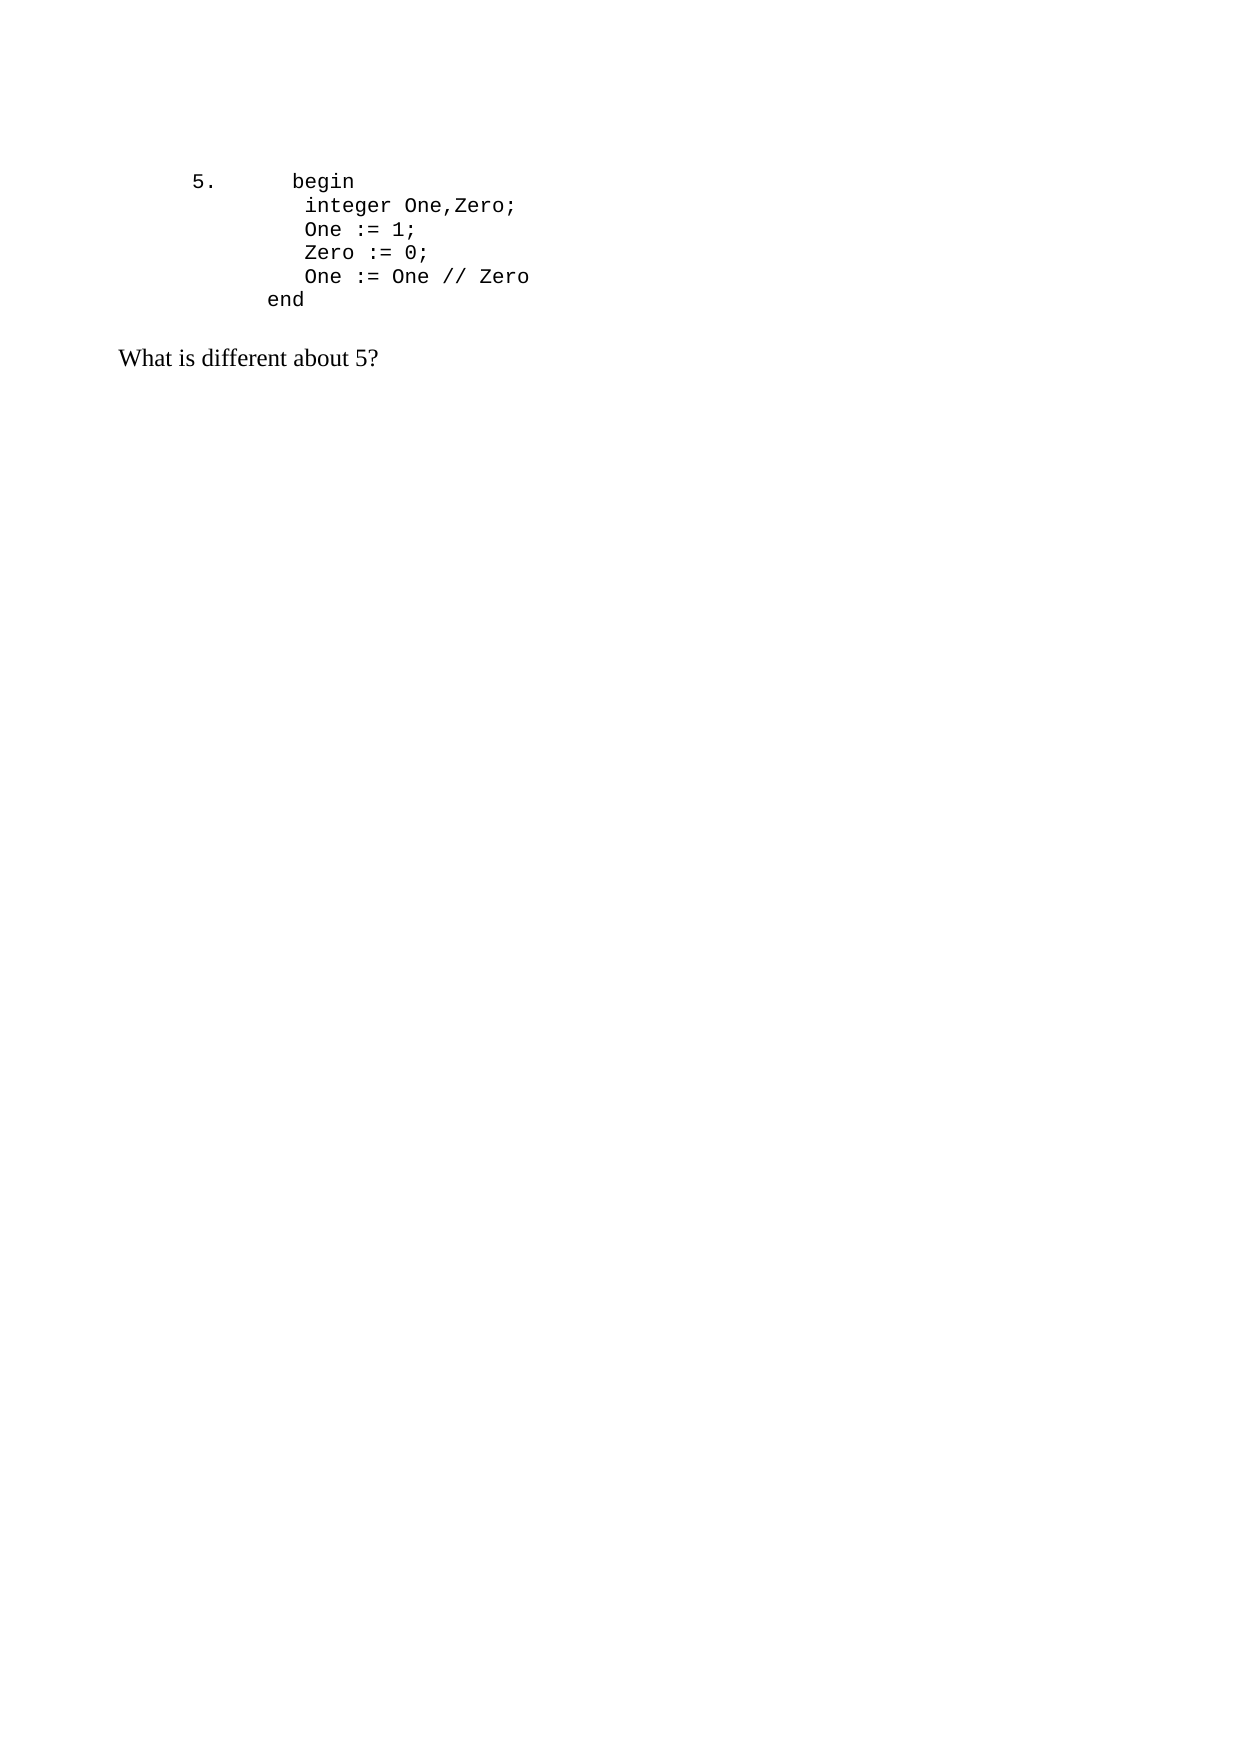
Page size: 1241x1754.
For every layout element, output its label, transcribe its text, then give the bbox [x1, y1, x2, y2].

list begin [118, 171, 1122, 195]
list integer One,Zero; [118, 195, 1122, 218]
text What is different about 5? [118, 343, 1122, 371]
list end [118, 289, 1122, 313]
list One := One // Zero [118, 266, 1122, 289]
list One := 1; [118, 218, 1122, 242]
list Zero := 0; [118, 242, 1122, 266]
